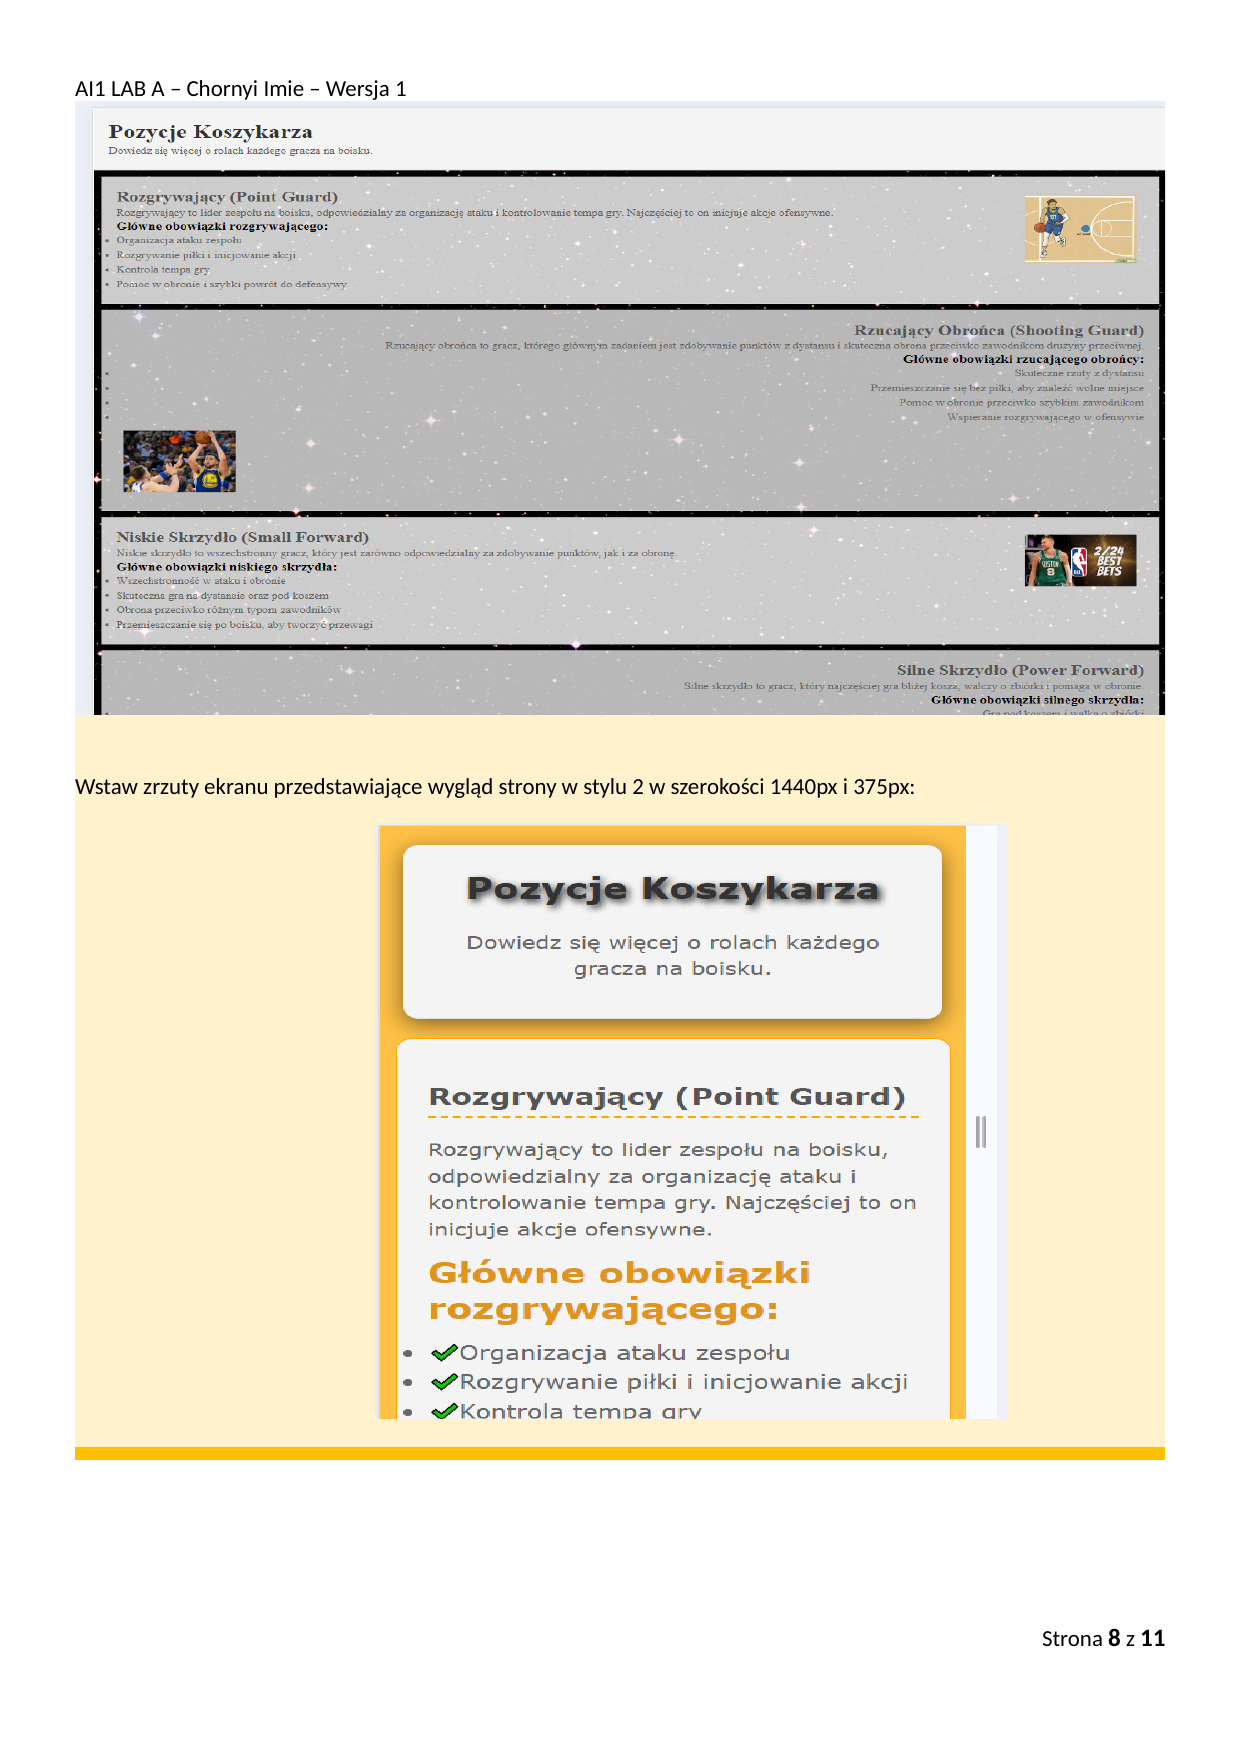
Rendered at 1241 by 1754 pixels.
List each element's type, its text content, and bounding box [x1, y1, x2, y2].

text Wstaw zrzuty ekranu przedstawiające wygląd strony w stylu 2 w szerokości 1440px i 375px: [75, 747, 1165, 778]
picture [75, 101, 1166, 715]
picture [375, 823, 1008, 1419]
